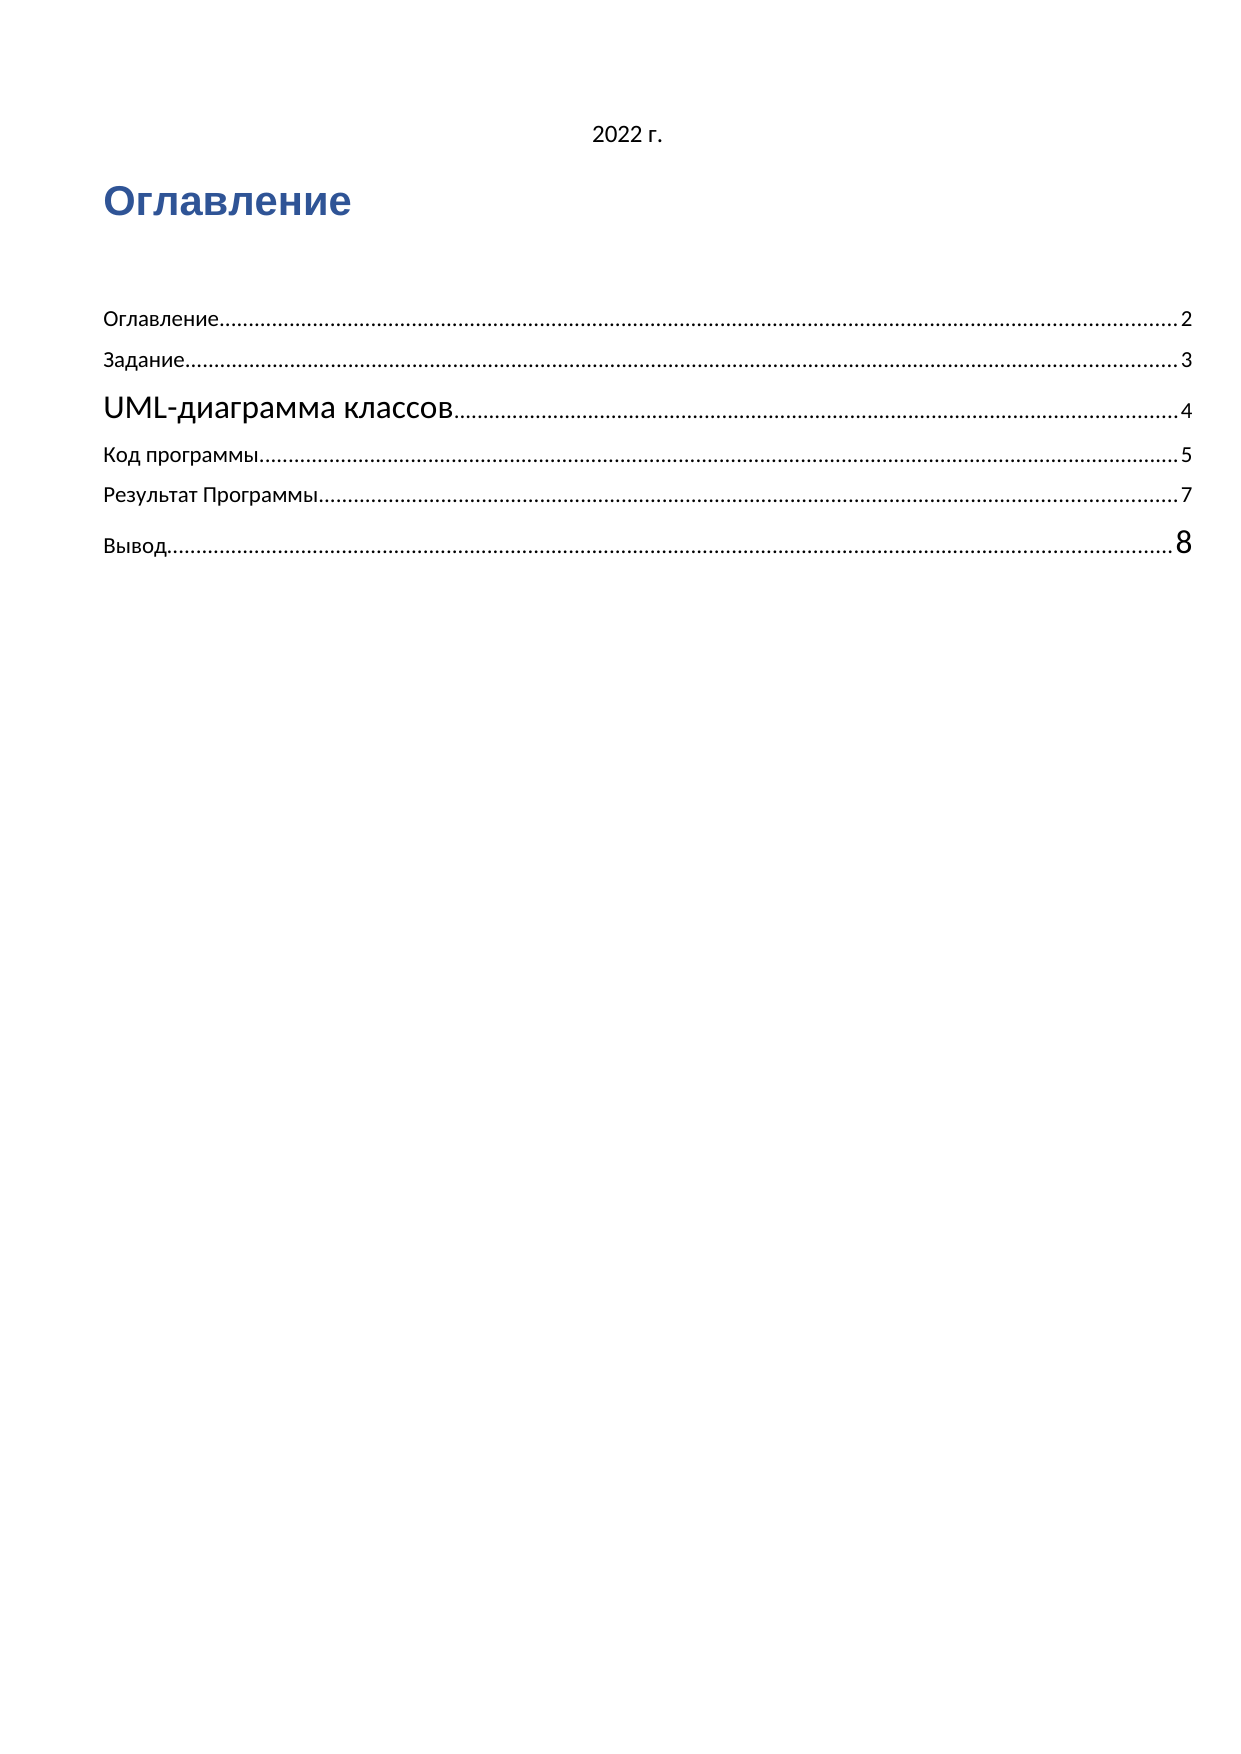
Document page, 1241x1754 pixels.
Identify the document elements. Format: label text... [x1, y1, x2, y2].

text Код программы 5 [103, 440, 1098, 468]
subtitle Оглавление [103, 176, 1152, 224]
text Задание 3 [103, 345, 1152, 373]
text Вывод 8 [103, 521, 1098, 562]
text 2022 г. [103, 118, 1152, 149]
text Оглавление 2 [103, 304, 1152, 332]
text Результат Программы 7 [103, 481, 1098, 509]
text UML-диаграмма классов 4 [103, 386, 1098, 426]
